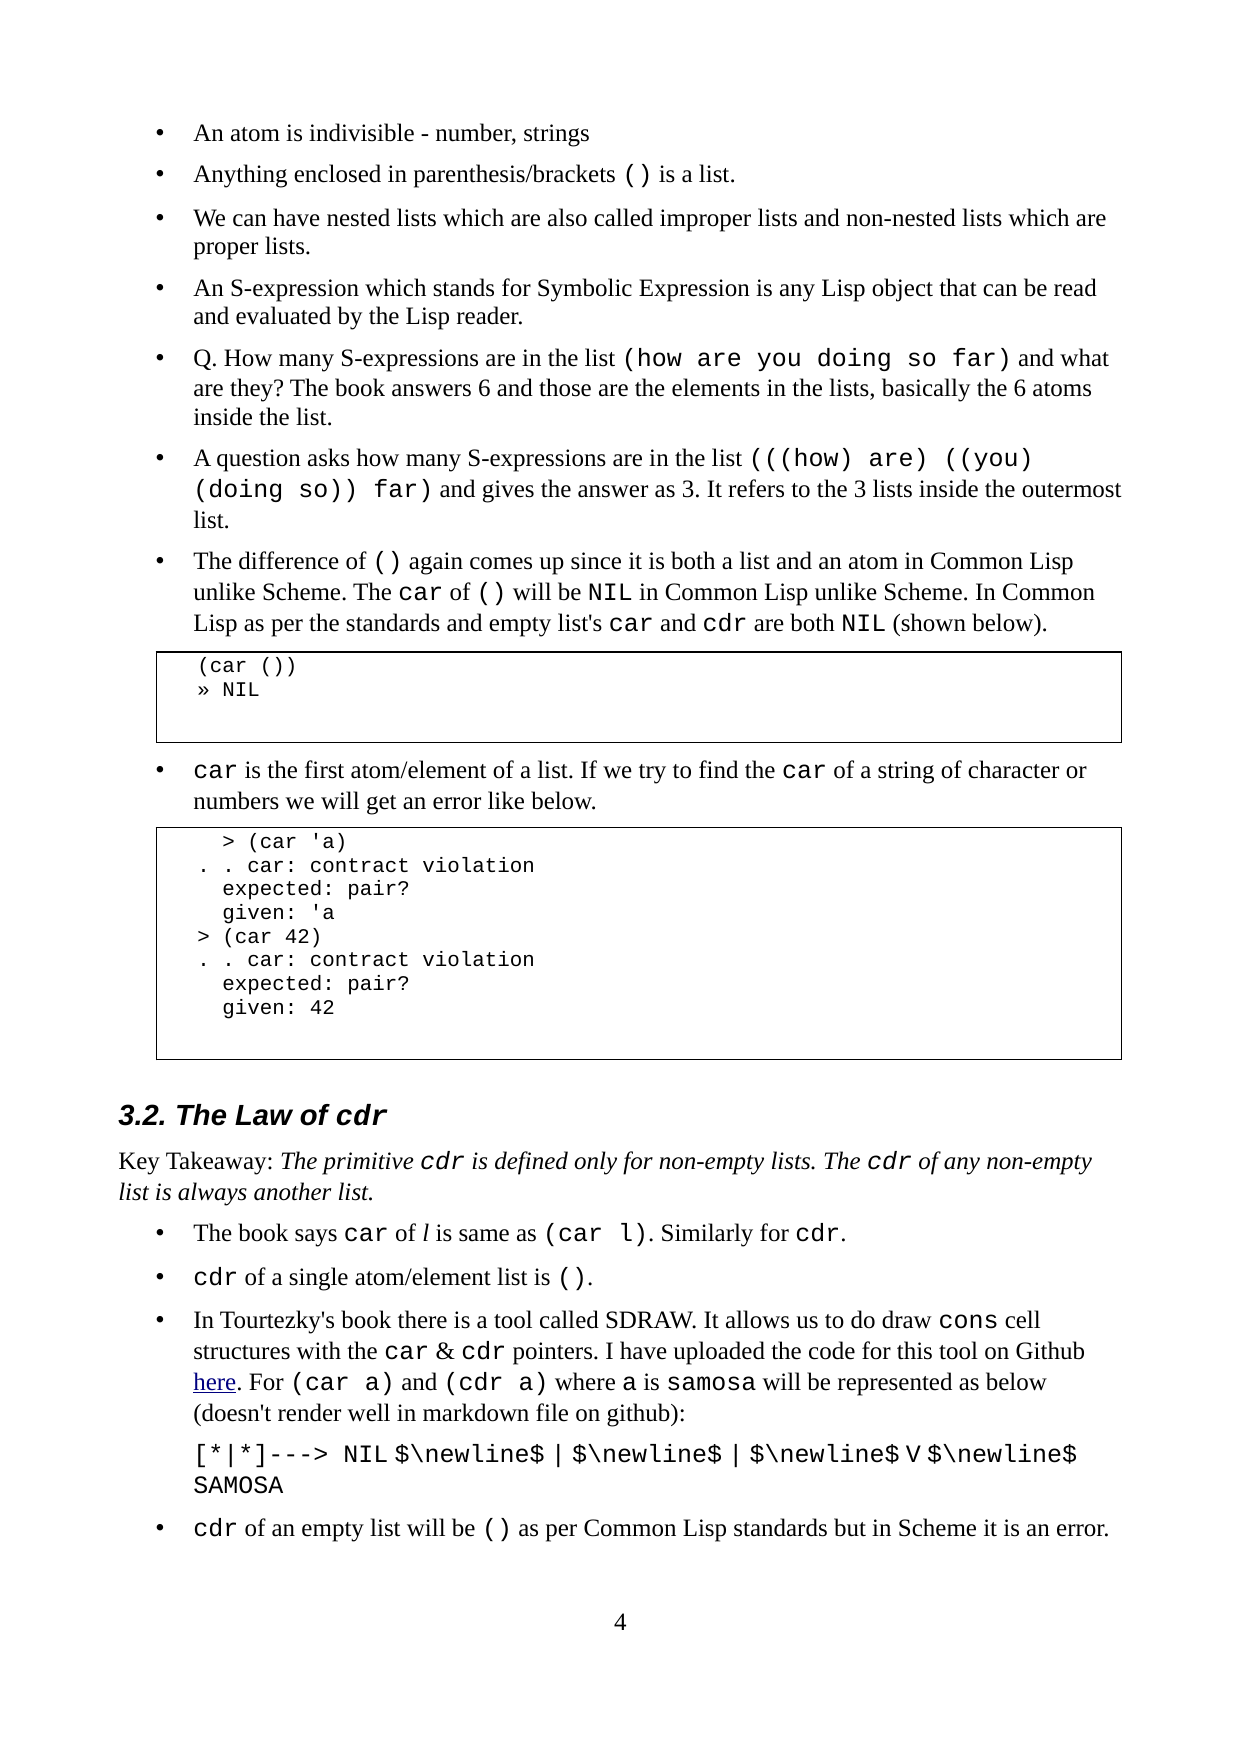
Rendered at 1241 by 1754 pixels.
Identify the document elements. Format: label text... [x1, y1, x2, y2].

list (car ()) [157, 653, 1121, 675]
list Anything enclosed in parenthesis/brackets () is a list. [156, 159, 1122, 190]
list given: 42 [157, 993, 1121, 1020]
list > (car 42) [157, 922, 1121, 945]
list given: 'a [157, 898, 1121, 922]
list In Tourtezky's book there is a tool called SDRAW. It allows us to do draw cons cell structures with the car & cdr pointers. I have uploaded the code for this tool on Github here. For (car a) and (cdr a) where a is samosa will be represented as below (doesn't render well in markdown file on github): [156, 1305, 1122, 1426]
list car is the first atom/element of a list. If we try to find the car of a string of character or numbers we will get an error like below. [156, 755, 1122, 815]
list . . car: contract violation [157, 851, 1121, 874]
list » NIL [157, 675, 1121, 703]
subtitle The Law of cdr [118, 1098, 1122, 1134]
list An atom is indivisible - number, strings [156, 118, 1122, 147]
list Q. How many S-expressions are in the list (how are you doing so far) and what are they? The book answers 6 and those are the elements in the lists, basically the 6 atoms inside the list. [156, 343, 1122, 431]
list An S-expression which stands for Symbolic Expression is any Lisp object that can be read and evaluated by the Lisp reader. [156, 273, 1122, 330]
list The difference of () again comes up since it is both a list and an atom in Common Lisp unlike Scheme. The car of () will be NIL in Common Lisp unlike Scheme. In Common Lisp as per the standards and empty list's car and cdr are both NIL (shown below). [156, 546, 1122, 639]
list cdr of an empty list will be () as per Common Lisp standards but in Scheme it is an error. [156, 1513, 1122, 1544]
text Key Takeaway: The primitive cdr is defined only for non-empty lists. The cdr of any non-empty list is always another list. [118, 1146, 1122, 1206]
list We can have nested lists which are also called improper lists and non-nested lists which are proper lists. [156, 203, 1122, 260]
list expected: pair? [157, 969, 1121, 993]
list > (car 'a) [157, 828, 1121, 851]
list The book says car of l is same as (car l). Similarly for cdr. [156, 1218, 1122, 1249]
list . . car: contract violation [157, 945, 1121, 969]
list A question asks how many S-expressions are in the list (((how) are) ((you) (doing so)) far) and gives the answer as 3. It refers to the 3 lists inside the outermost list. [156, 443, 1122, 534]
list cdr of a single atom/element list is (). [156, 1262, 1122, 1293]
list expected: pair? [157, 874, 1121, 898]
list [*|*]---> NIL $\newline$ | $\newline$ | $\newline$ V $\newline$ SAMOSA [156, 1439, 1122, 1501]
